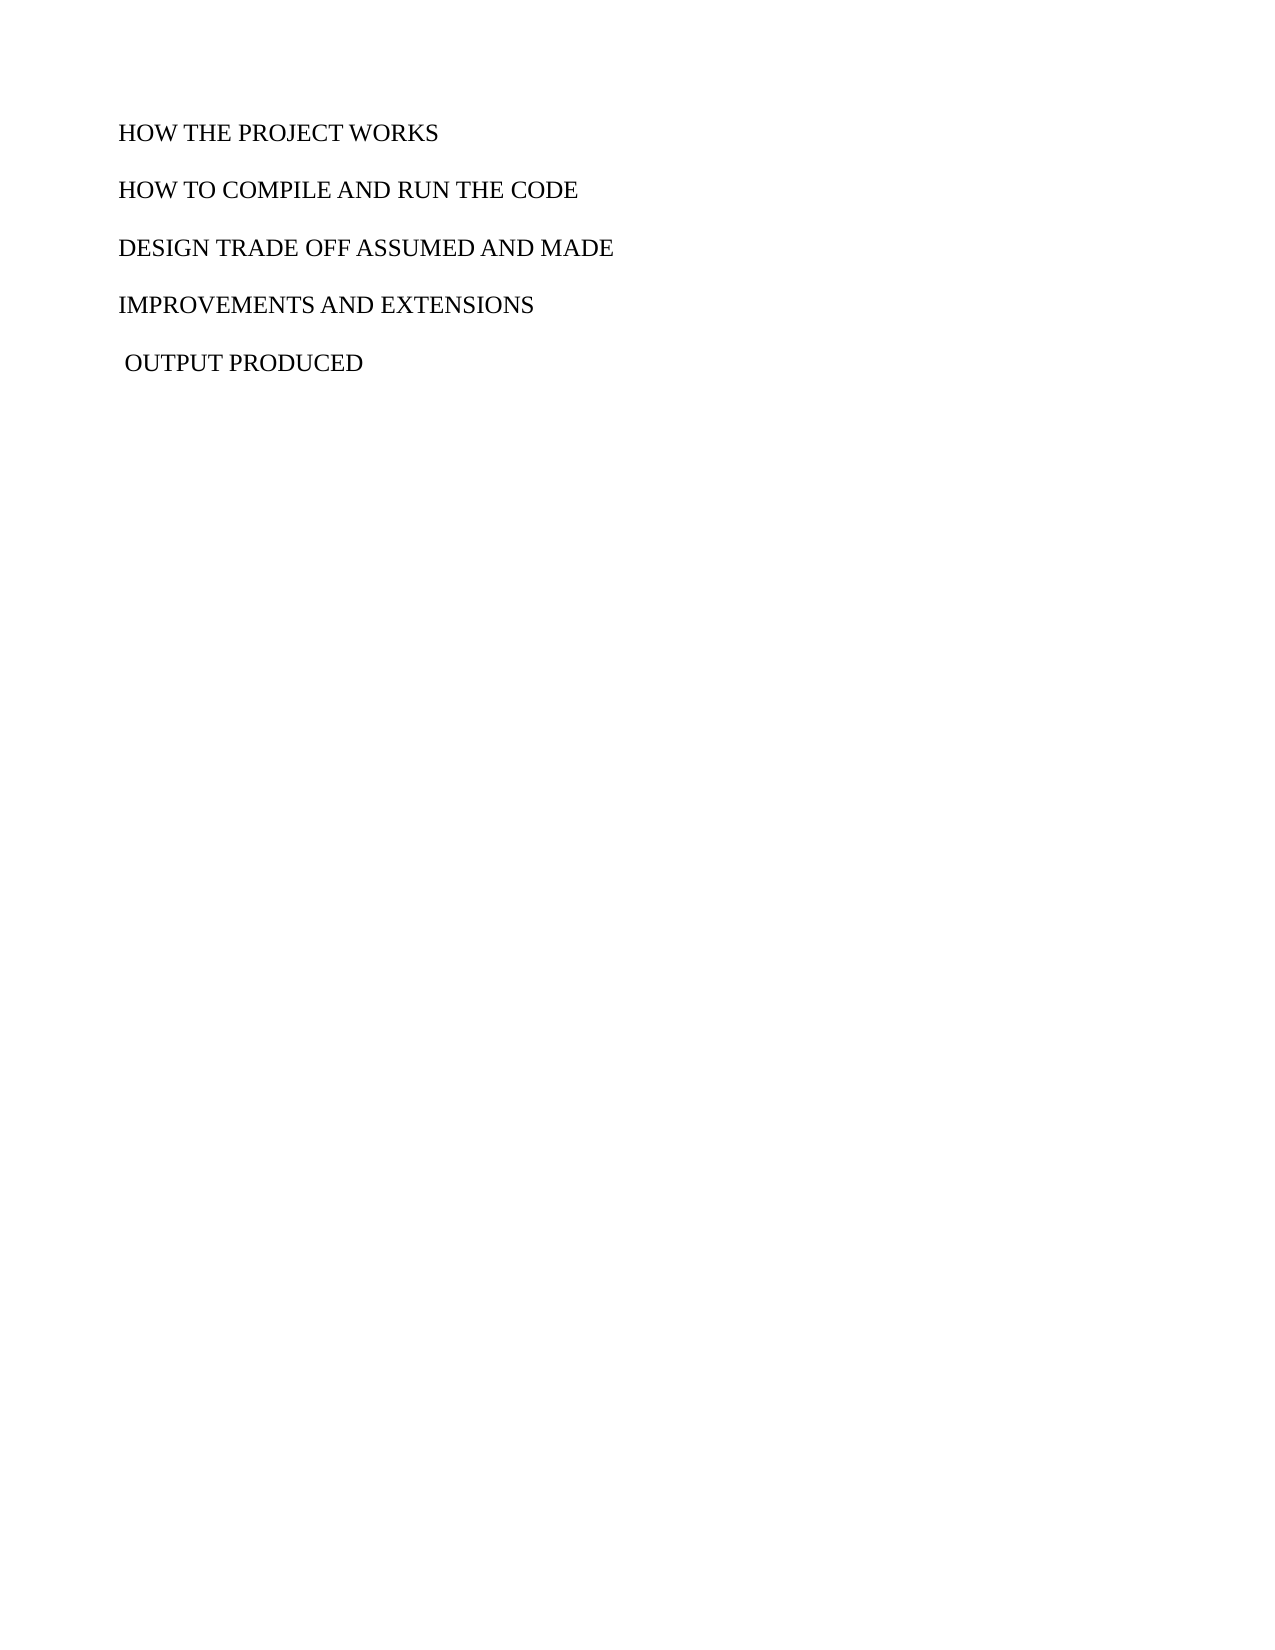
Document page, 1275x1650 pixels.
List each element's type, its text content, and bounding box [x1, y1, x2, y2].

text HOW TO COMPILE AND RUN THE CODE [118, 176, 1157, 204]
text OUTPUT PRODUCED [118, 348, 1157, 377]
text HOW THE PROJECT WORKS [118, 118, 1157, 147]
text DESIGN TRADE OFF ASSUMED AND MADE [118, 233, 1157, 262]
text IMPROVEMENTS AND EXTENSIONS [118, 291, 1157, 319]
